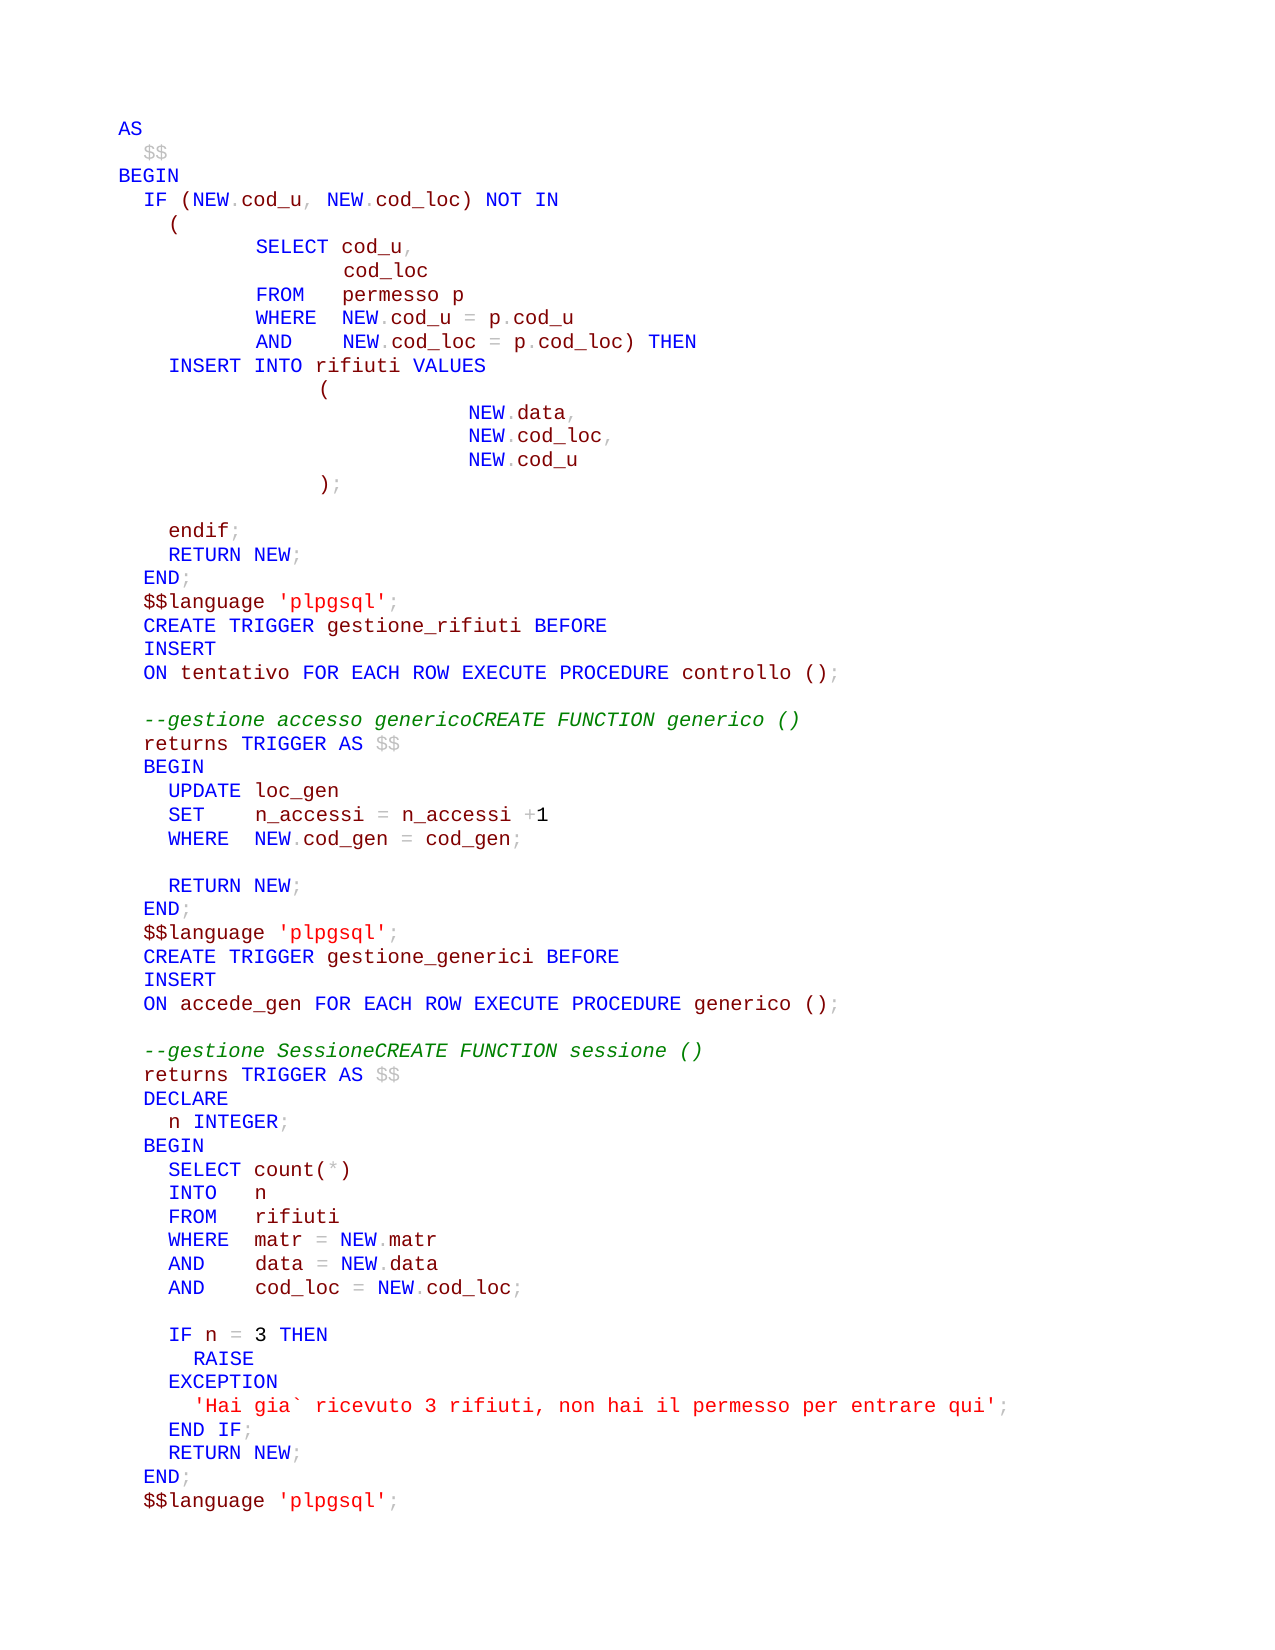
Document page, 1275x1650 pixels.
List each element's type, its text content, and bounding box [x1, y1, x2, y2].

text AS $$ BEGIN IF (NEW.cod_u, NEW.cod_loc) NOT IN ( SELECT cod_u, cod_loc FROM permesso p WHERE NEW.cod_u = p.cod_u AND NEW.cod_loc = p.cod_loc) THEN INSERT INTO rifiuti VALUES ( NEW.data, NEW.cod_loc, NEW.cod_u ); endif; RETURN NEW; END; $$language 'plpgsql'; CREATE TRIGGER gestione_rifiuti BEFORE INSERT ON tentativo FOR EACH ROW EXECUTE PROCEDURE controllo (); --gestione accesso genericoCREATE FUNCTION generico () returns TRIGGER AS $$ BEGIN UPDATE loc_gen SET n_accessi = n_accessi +1 WHERE NEW.cod_gen = cod_gen; RETURN NEW; END; $$language 'plpgsql'; CREATE TRIGGER gestione_generici BEFORE INSERT ON accede_gen FOR EACH ROW EXECUTE PROCEDURE generico (); --gestione SessioneCREATE FUNCTION sessione () returns TRIGGER AS $$ DECLARE n INTEGER; BEGIN SELECT count(*) INTO n FROM rifiuti WHERE matr = NEW.matr AND data = NEW.data AND cod_loc = NEW.cod_loc; IF n = 3 THEN RAISE EXCEPTION 'Hai gia` ricevuto 3 rifiuti, non hai il permesso per entrare qui'; END IF; RETURN NEW; END; $$language 'plpgsql'; [118, 118, 1157, 1513]
